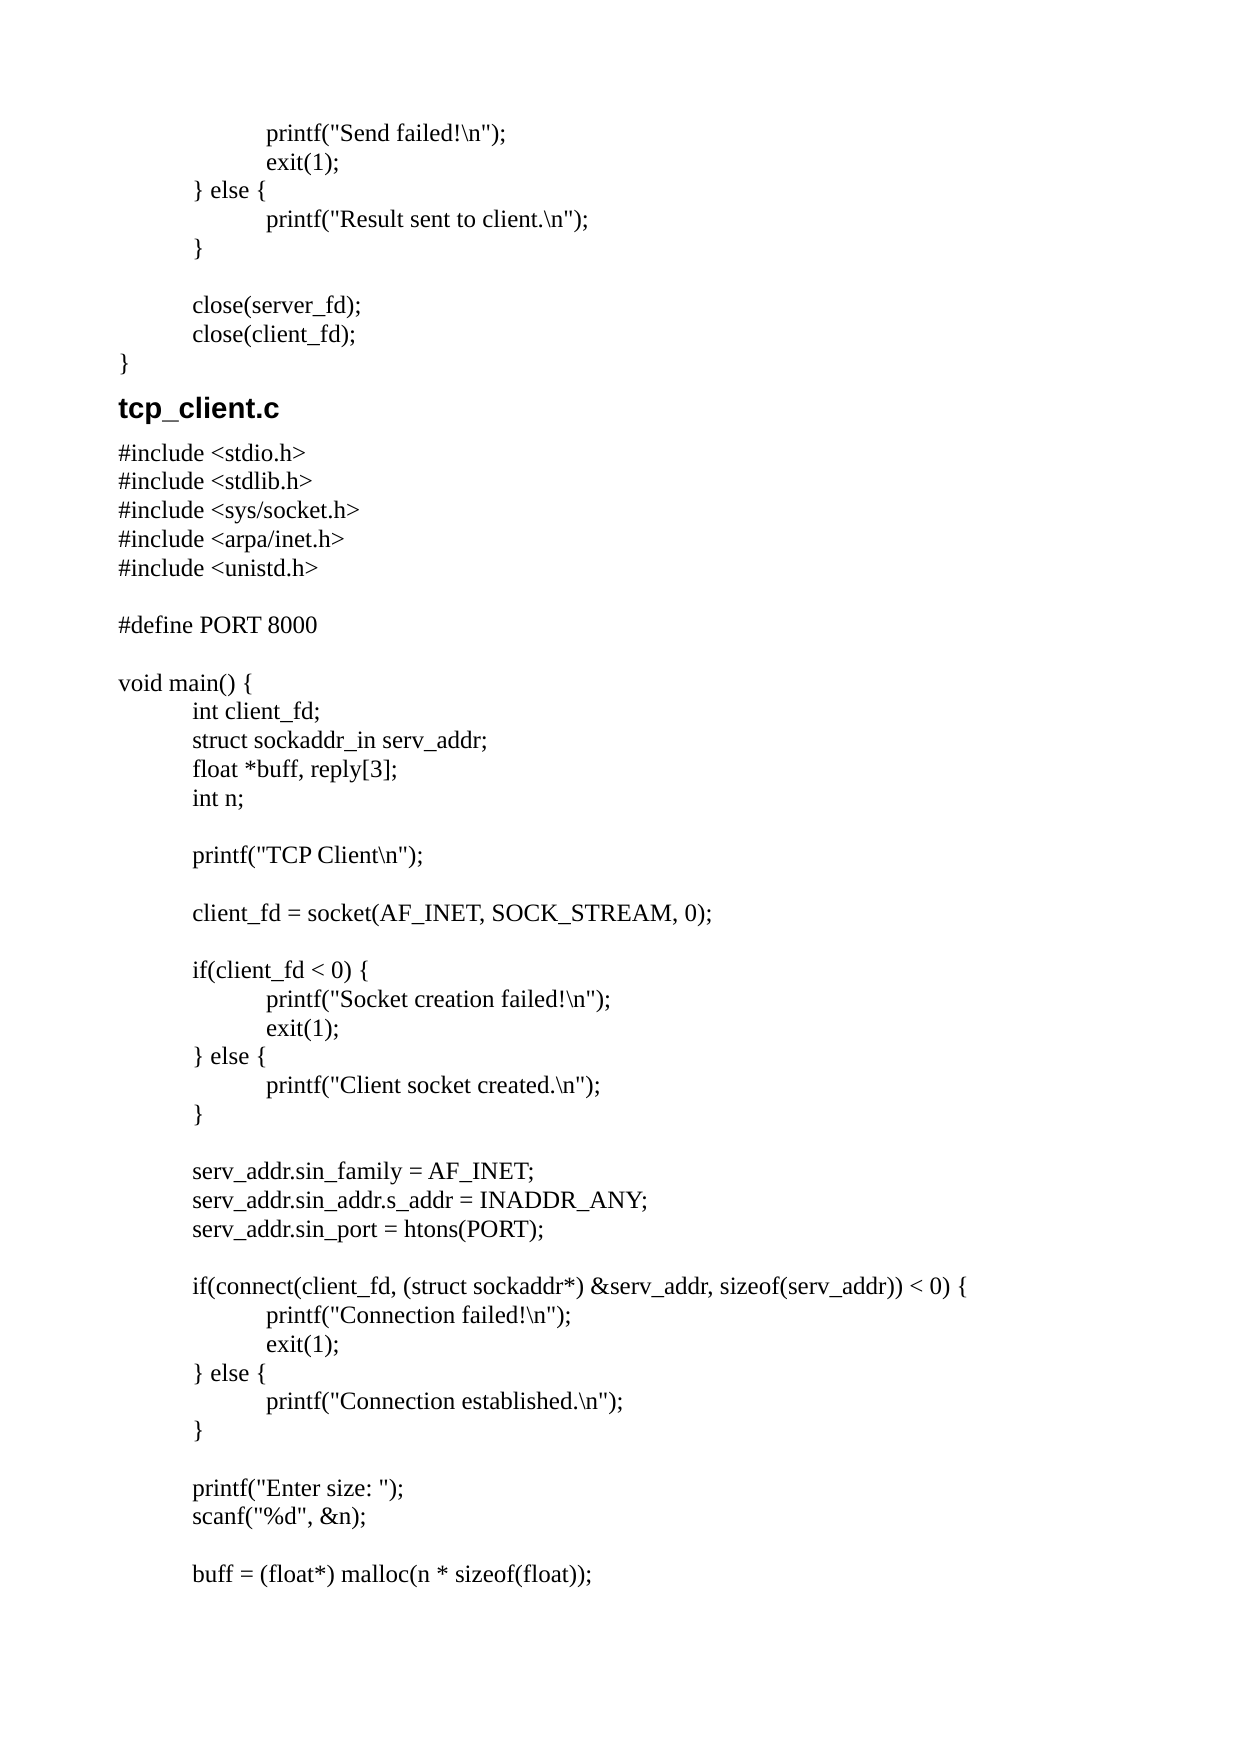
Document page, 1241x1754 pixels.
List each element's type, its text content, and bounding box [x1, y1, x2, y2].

text struct sockaddr_in serv_addr; [118, 725, 1122, 754]
text } [118, 1099, 1122, 1128]
text close(client_fd); [118, 319, 1122, 348]
text float *buff, reply[3]; [118, 754, 1122, 783]
text printf("Connection failed!\n"); [118, 1300, 1122, 1329]
text } else { [118, 1358, 1122, 1386]
text void main() { [118, 668, 1122, 696]
subtitle tcp_client.c [118, 391, 1122, 425]
text printf("Client socket created.\n"); [118, 1070, 1122, 1099]
text buff = (float*) malloc(n * sizeof(float)); [118, 1559, 1122, 1588]
text printf("Connection established.\n"); [118, 1386, 1122, 1415]
text int n; [118, 783, 1122, 811]
text #define PORT 8000 [118, 610, 1122, 639]
text serv_addr.sin_family = AF_INET; [118, 1156, 1122, 1185]
text } [118, 1415, 1122, 1444]
text serv_addr.sin_addr.s_addr = INADDR_ANY; [118, 1185, 1122, 1214]
text serv_addr.sin_port = htons(PORT); [118, 1214, 1122, 1243]
text } [118, 233, 1122, 262]
text close(server_fd); [118, 291, 1122, 319]
text if(client_fd < 0) { [118, 955, 1122, 984]
text } else { [118, 1041, 1122, 1070]
text printf("Send failed!\n"); [118, 118, 1122, 147]
text printf("Socket creation failed!\n"); [118, 984, 1122, 1013]
text #include <sys/socket.h> [118, 495, 1122, 524]
text exit(1); [118, 1013, 1122, 1041]
text client_fd = socket(AF_INET, SOCK_STREAM, 0); [118, 898, 1122, 926]
text if(connect(client_fd, (struct sockaddr*) &serv_addr, sizeof(serv_addr)) < 0) { [118, 1271, 1122, 1300]
text } [118, 348, 1122, 377]
text #include <unistd.h> [118, 553, 1122, 581]
text #include <arpa/inet.h> [118, 524, 1122, 553]
text } else { [118, 176, 1122, 204]
text scanf("%d", &n); [118, 1501, 1122, 1530]
text printf("Enter size: "); [118, 1473, 1122, 1501]
text #include <stdlib.h> [118, 466, 1122, 495]
text printf("Result sent to client.\n"); [118, 204, 1122, 233]
text exit(1); [118, 1329, 1122, 1358]
text printf("TCP Client\n"); [118, 840, 1122, 869]
text #include <stdio.h> [118, 438, 1122, 466]
text exit(1); [118, 147, 1122, 176]
text int client_fd; [118, 696, 1122, 725]
